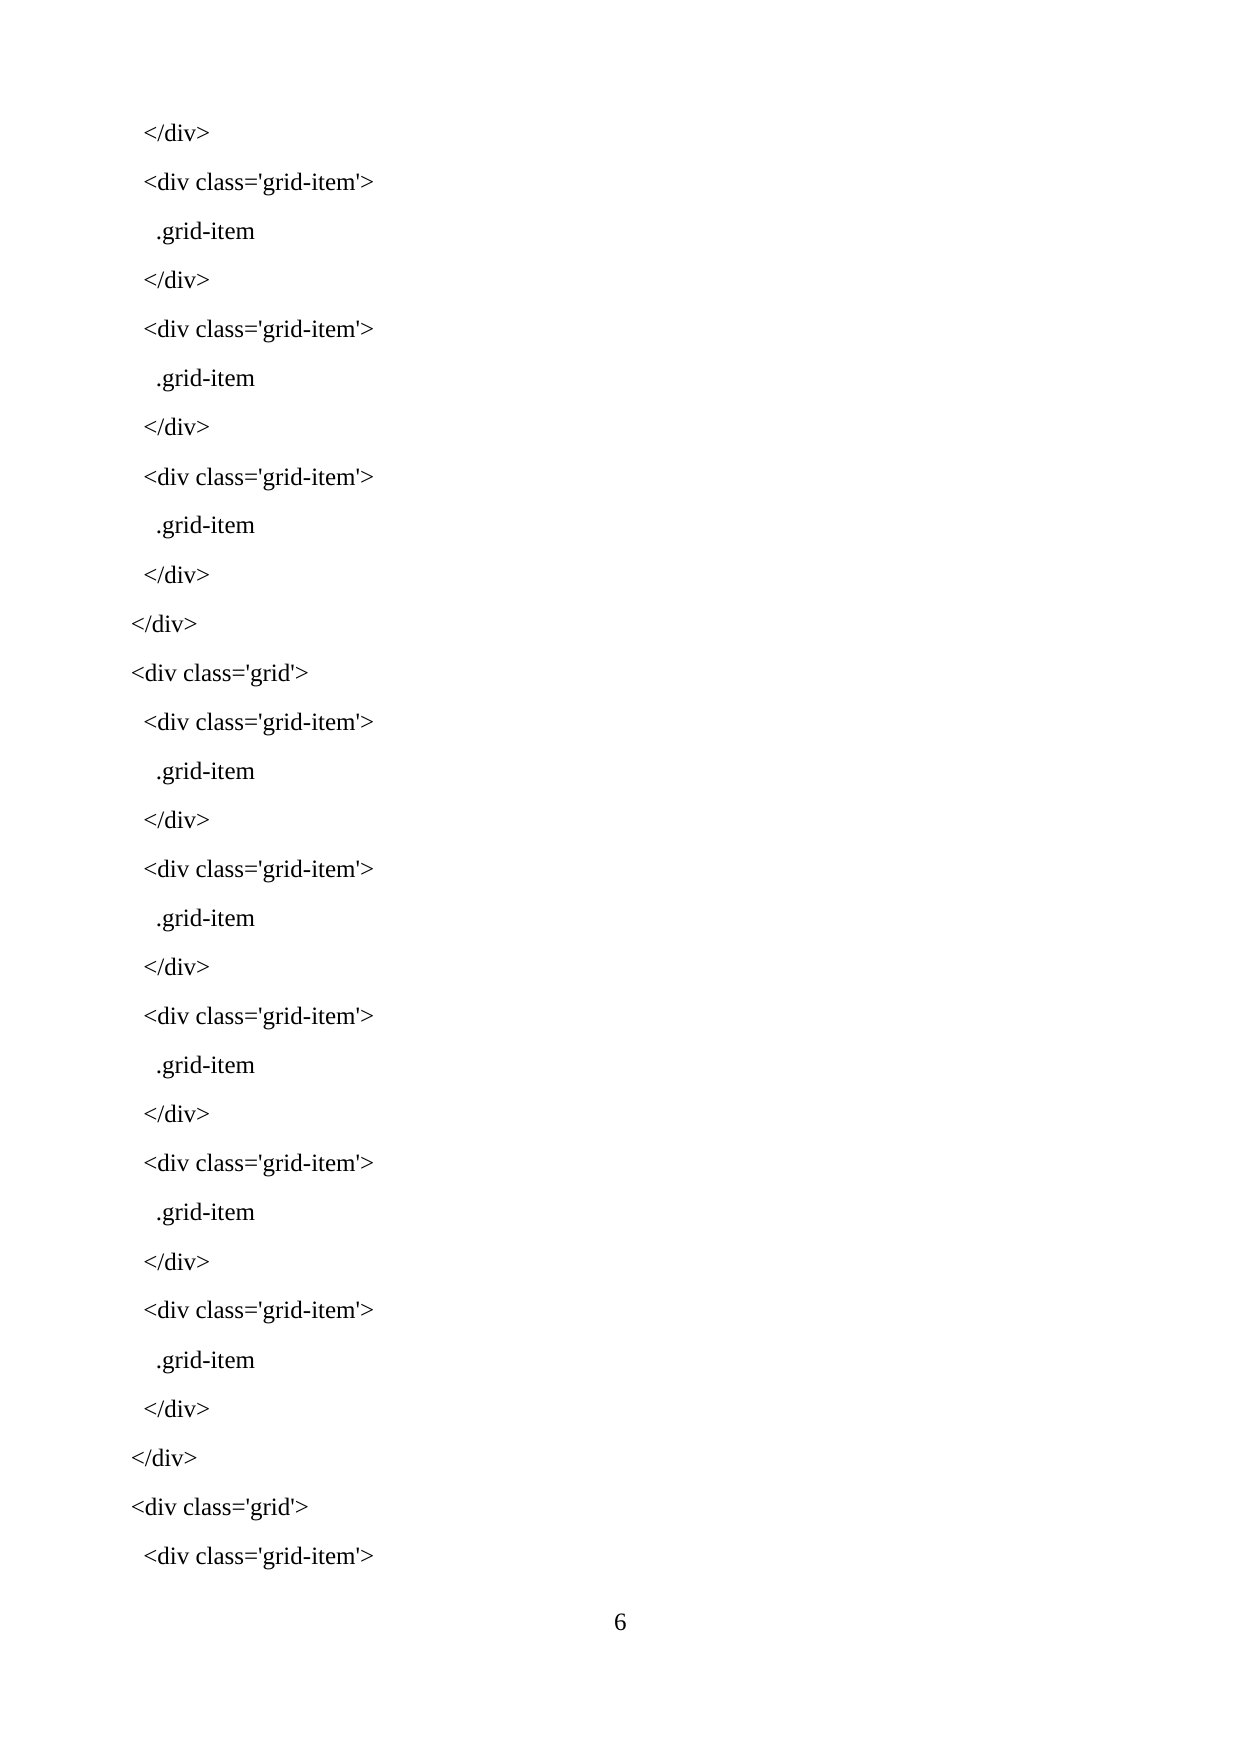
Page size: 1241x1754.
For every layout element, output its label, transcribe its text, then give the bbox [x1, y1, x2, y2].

text </div> [118, 952, 1122, 981]
text </div> [118, 118, 1122, 147]
text .grid-item [118, 903, 1122, 932]
text .grid-item [118, 756, 1122, 785]
text </div> [118, 265, 1122, 294]
text <div class='grid-item'> [118, 1001, 1122, 1030]
text </div> [118, 560, 1122, 588]
text </div> [118, 1394, 1122, 1422]
text <div class='grid-item'> [118, 1148, 1122, 1177]
text </div> [118, 609, 1122, 637]
text .grid-item [118, 511, 1122, 539]
text </div> [118, 805, 1122, 834]
text <div class='grid'> [118, 658, 1122, 687]
text <div class='grid-item'> [118, 707, 1122, 736]
text </div> [118, 1247, 1122, 1275]
text <div class='grid-item'> [118, 314, 1122, 343]
text .grid-item [118, 1345, 1122, 1373]
text .grid-item [118, 363, 1122, 392]
text <div class='grid-item'> [118, 854, 1122, 883]
text <div class='grid-item'> [118, 462, 1122, 490]
text .grid-item [118, 216, 1122, 245]
text .grid-item [118, 1197, 1122, 1226]
text <div class='grid-item'> [118, 1296, 1122, 1324]
text </div> [118, 1099, 1122, 1128]
text <div class='grid-item'> [118, 1541, 1122, 1570]
text .grid-item [118, 1050, 1122, 1079]
text <div class='grid-item'> [118, 167, 1122, 196]
text <div class='grid'> [118, 1492, 1122, 1521]
text </div> [118, 412, 1122, 441]
text </div> [118, 1443, 1122, 1472]
